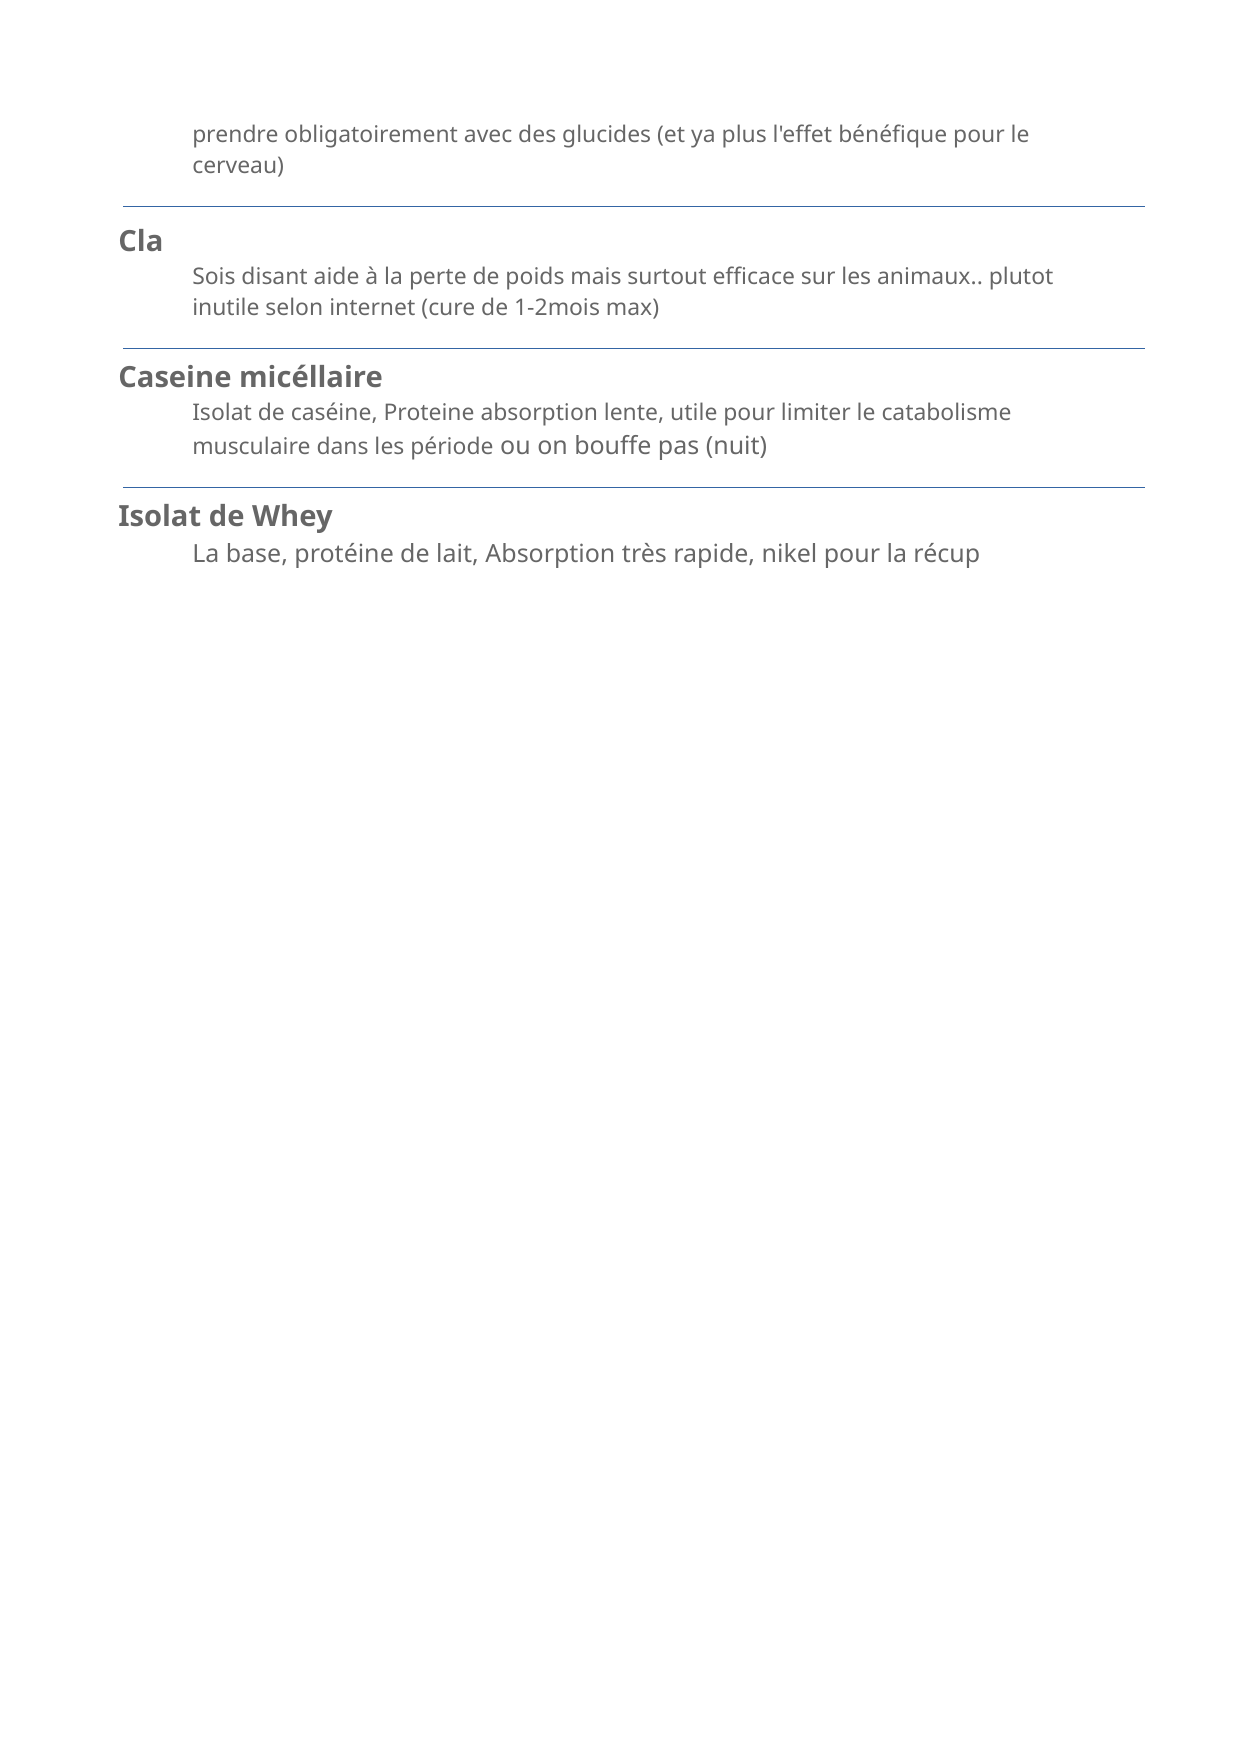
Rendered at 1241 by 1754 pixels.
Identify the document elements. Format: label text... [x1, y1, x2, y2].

text Isolat de Whey [118, 496, 1122, 535]
text Caseine micéllaire [118, 357, 1122, 396]
text Isolat de caséine, Proteine absorption lente, utile pour limiter le catabolisme musculaire dans les période ou on bouffe pas (nuit) [192, 396, 1122, 462]
text prendre obligatoirement avec des glucides (et ya plus l'effet bénéfique pour le cerveau) [192, 118, 1122, 181]
text Cla [118, 220, 1122, 260]
text La base, protéine de lait, Absorption très rapide, nikel pour la récup [192, 535, 1122, 569]
text Sois disant aide à la perte de poids mais surtout efficace sur les animaux.. plutot inutile selon internet (cure de 1-2mois max) [192, 260, 1122, 322]
